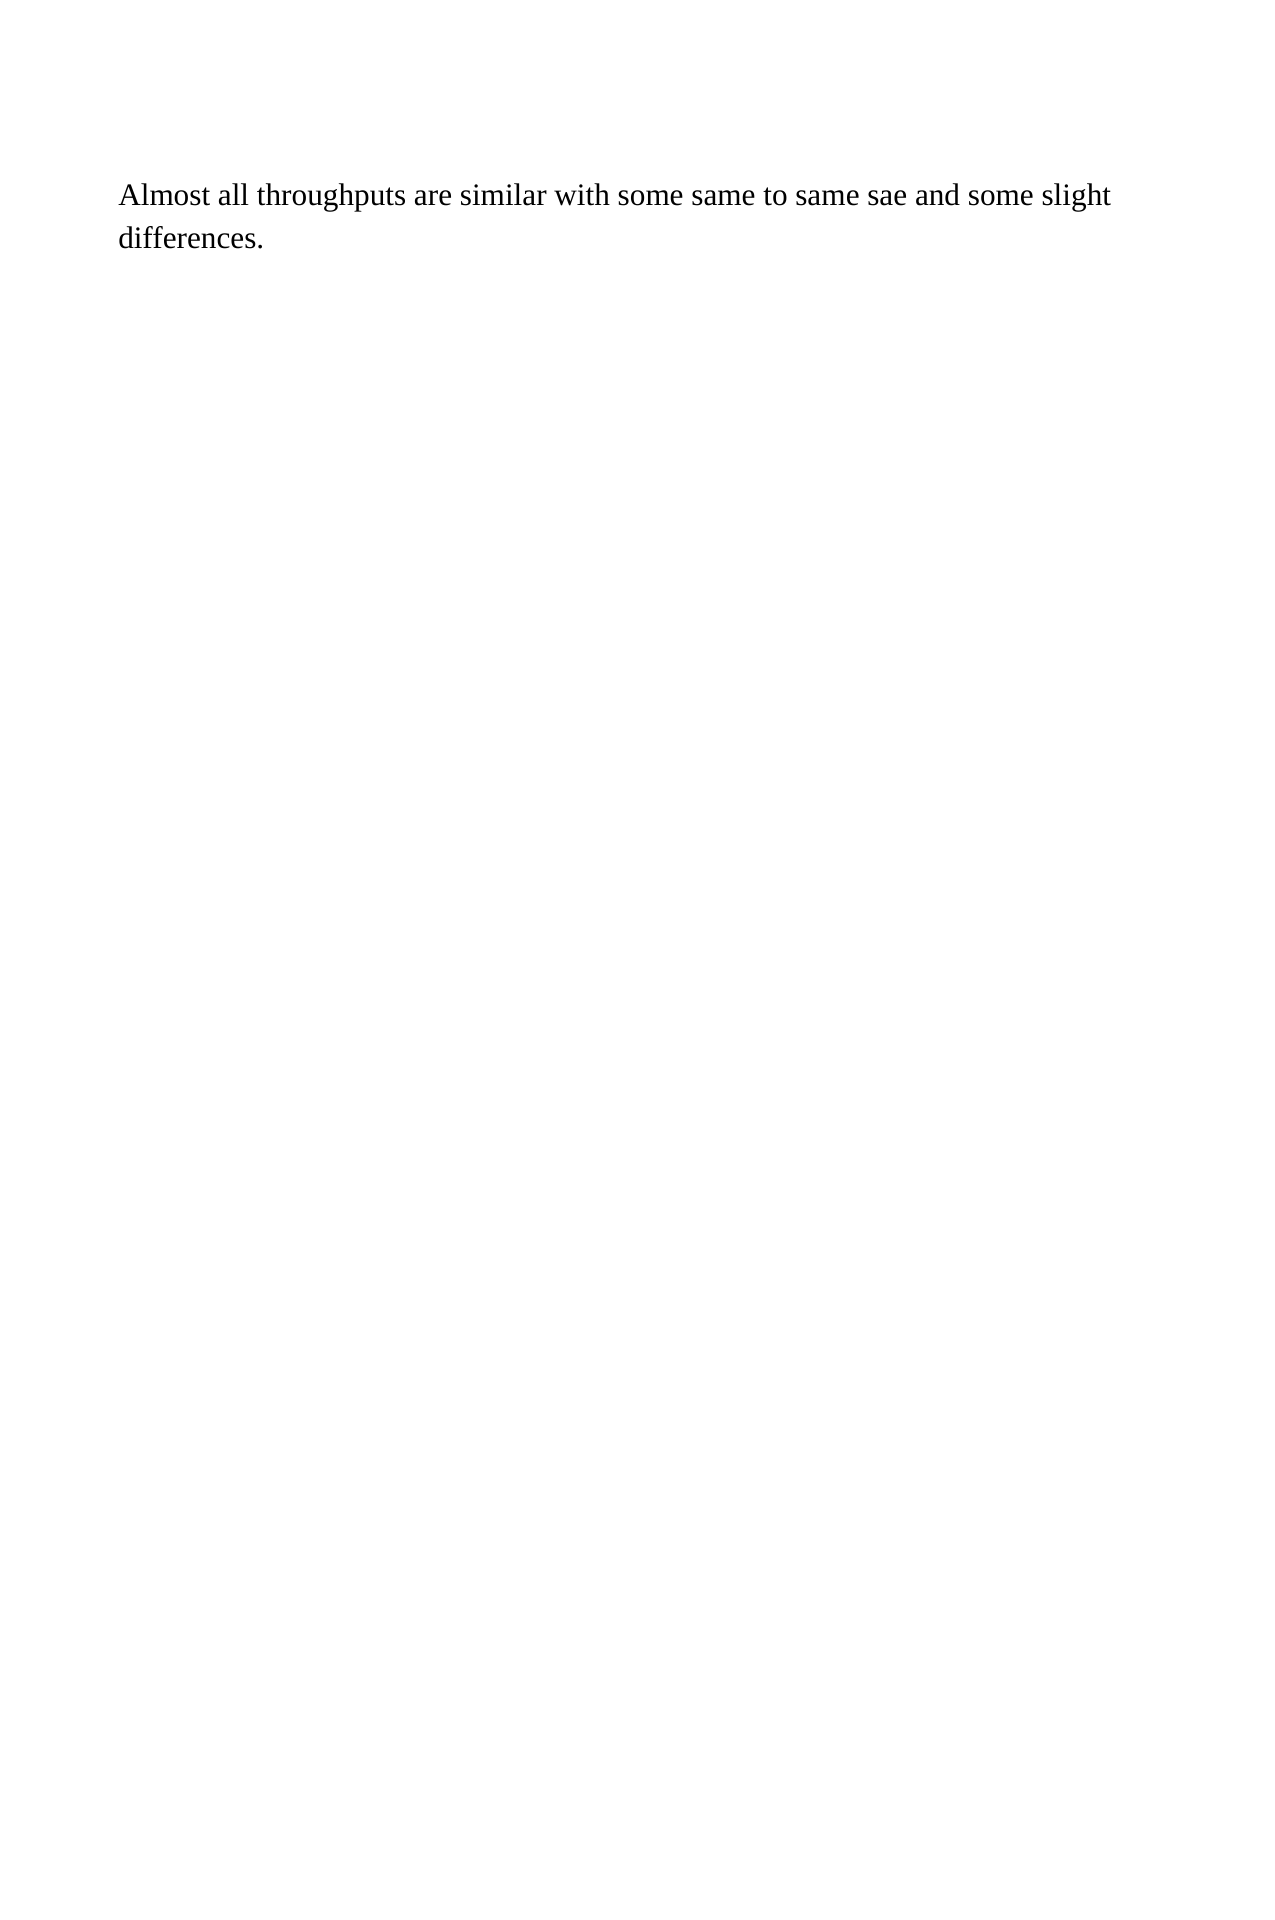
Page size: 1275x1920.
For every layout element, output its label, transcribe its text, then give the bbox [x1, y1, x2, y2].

text Almost all throughputs are similar with some same to same sae and some slight differences. [118, 176, 1157, 255]
